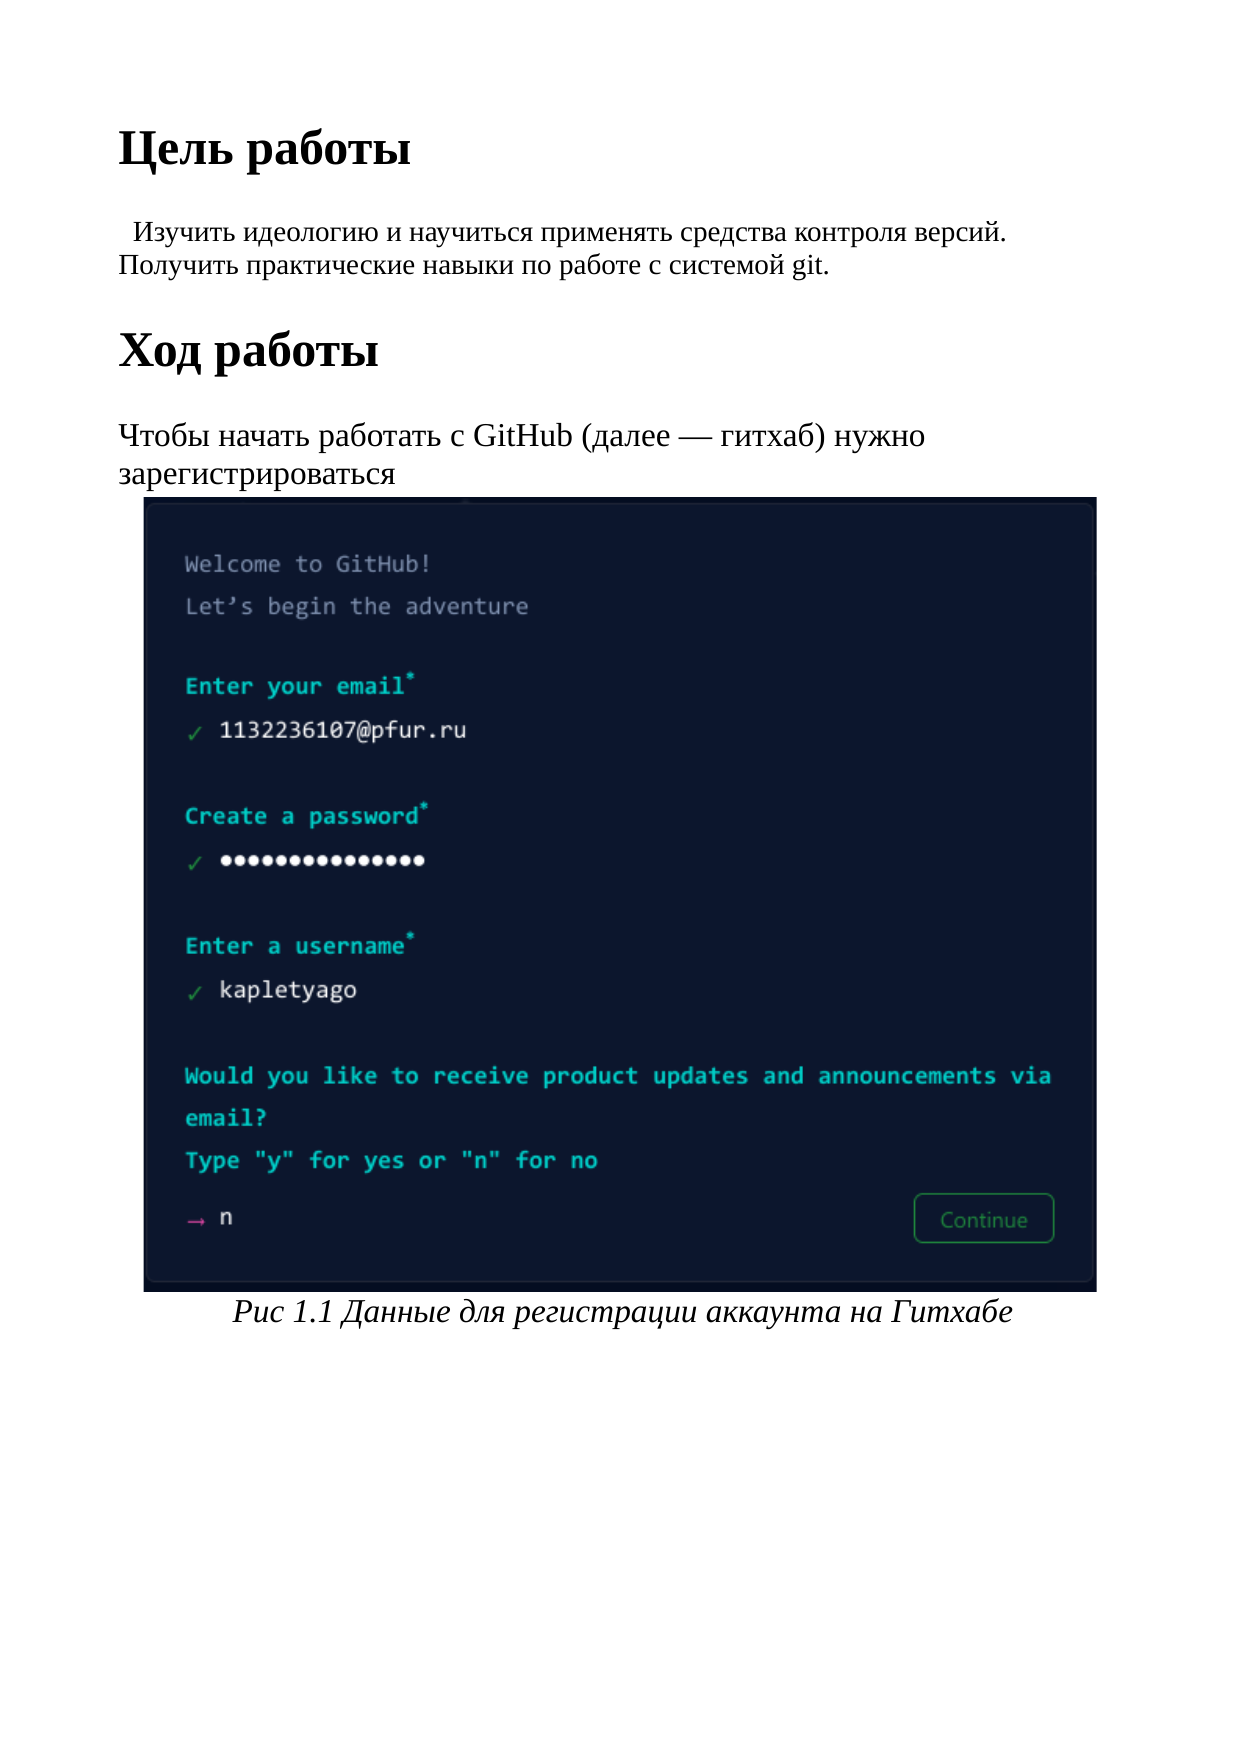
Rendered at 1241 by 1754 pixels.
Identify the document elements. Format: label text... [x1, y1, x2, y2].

text Изучить идеологию и научиться применять средства контроля версий. Получить практические навыки по работе с системой git. [118, 214, 1122, 281]
text Чтобы начать работать с GitHub (далее — гитхаб) нужно зарегистрироваться [118, 415, 1122, 492]
text Рис 1.1 Данные для регистрации аккаунта на Гитхабе [118, 492, 1122, 1329]
picture [143, 497, 1097, 1292]
text Ход работы [118, 319, 1122, 377]
text Цель работы [118, 118, 1122, 176]
